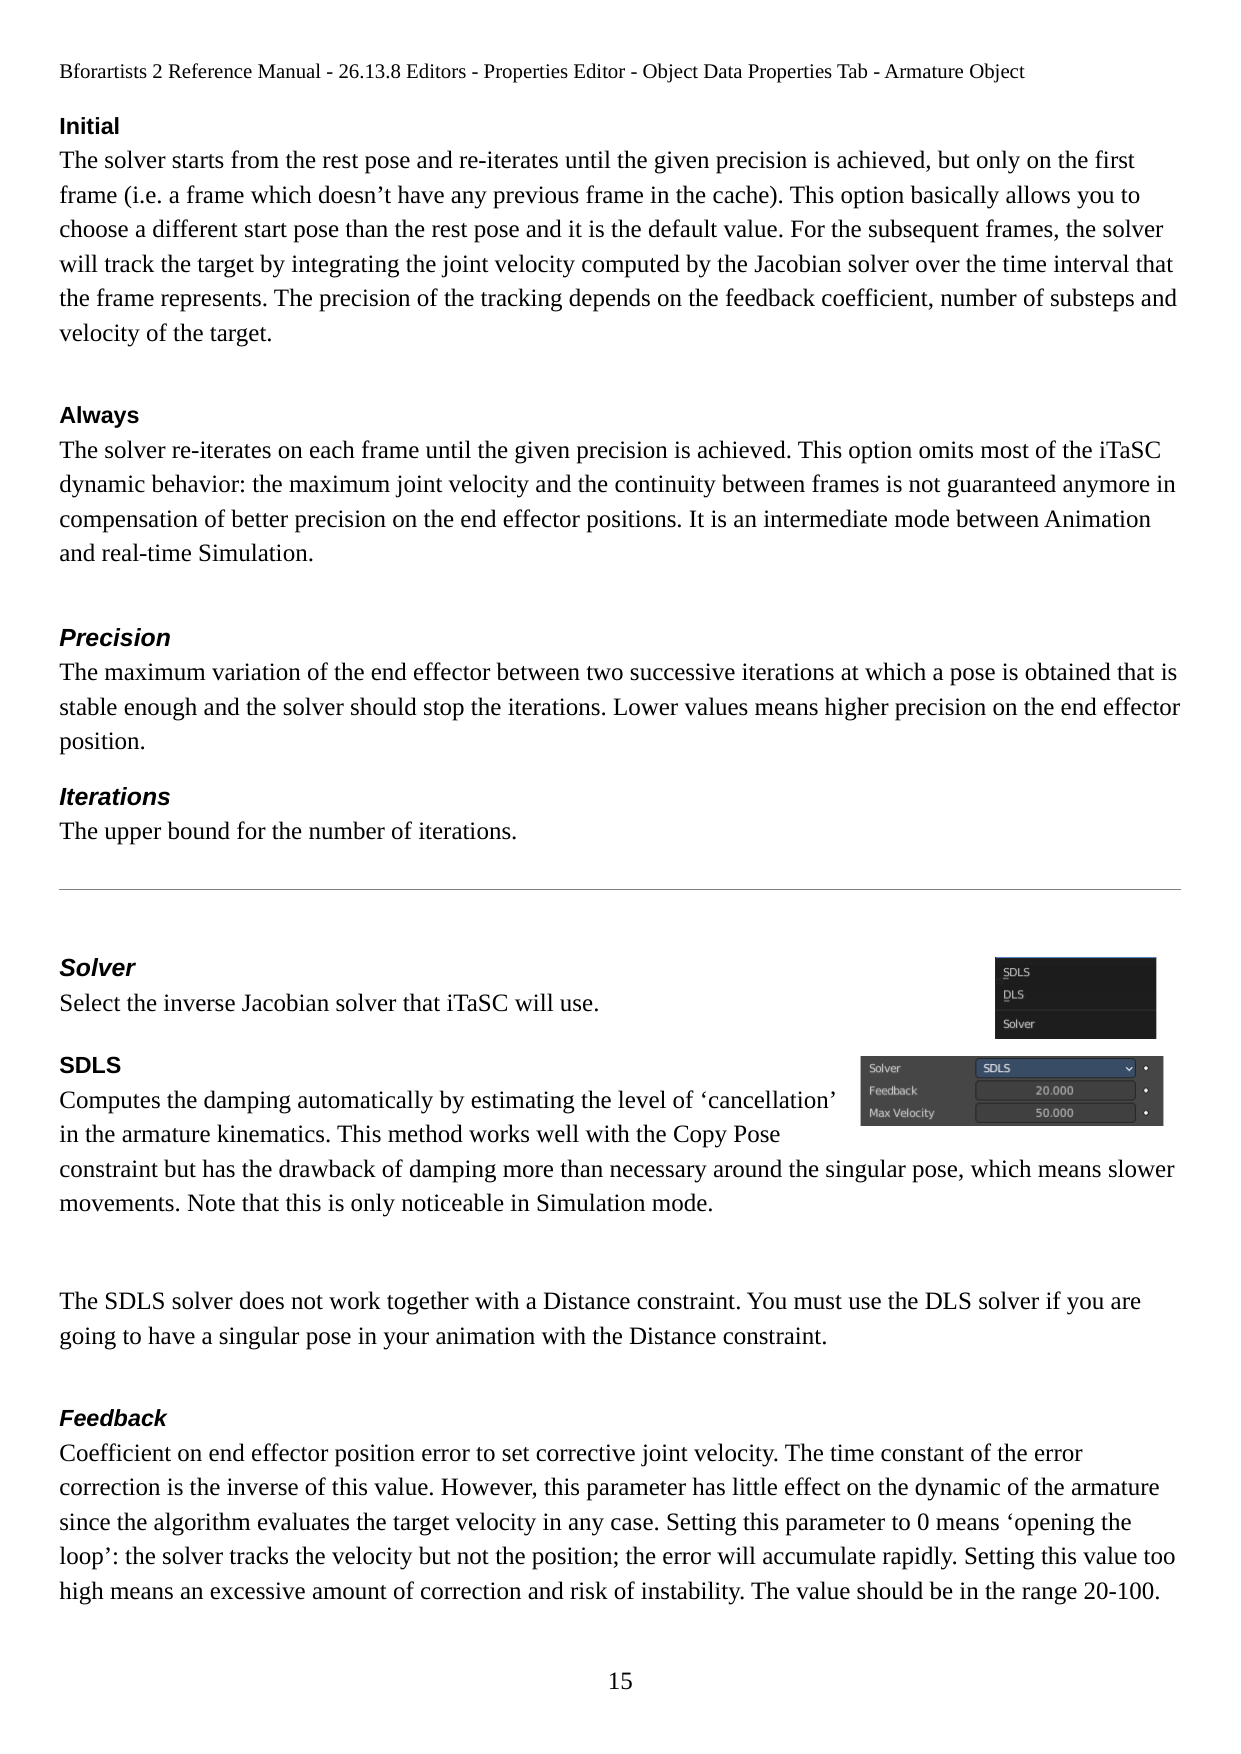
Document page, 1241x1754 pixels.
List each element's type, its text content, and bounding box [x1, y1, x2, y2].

text The solver starts from the rest pose and re-iterates until the given precision is achieved, but only on the first frame (i.e. a frame which doesn’t have any previous frame in the cache). This option basically allows you to choose a different start pose than the rest pose and it is the default value. For the subsequent frames, the solver will track the target by integrating the joint velocity computed by the Jacobian solver over the time interval that the frame represents. The precision of the tracking depends on the feedback coefficient, number of substeps and velocity of the target. [59, 146, 1181, 347]
text The upper bound for the number of iterations. [59, 816, 1181, 845]
text Coefficient on end effector position error to set corrective joint velocity. The time constant of the error correction is the inverse of this value. However, this parameter has little effect on the dynamic of the armature since the algorithm evaluates the target velocity in any case. Setting this parameter to 0 means ‘opening the loop’: the solver tracks the velocity but not the position; the error will accumulate rapidly. Setting this value too high means an excessive amount of correction and risk of instability. The value should be in the range 20-100. [59, 1438, 1181, 1604]
subtitle SDLS [59, 1052, 1181, 1078]
subtitle Feedback [59, 1405, 1181, 1432]
text The SDLS solver does not work together with a Distance constraint. You must use the DLS solver if you are going to have a singular pose in your animation with the Distance constraint. [59, 1286, 1181, 1349]
text Computes the damping automatically by estimating the level of ‘cancellation’ in the armature kinematics. This method works well with the Copy Pose constraint but has the drawback of damping more than necessary around the singular pose, which means slower movements. Note that this is only noticeable in Simulation mode. [59, 1085, 1181, 1217]
picture [860, 1056, 1164, 1126]
subtitle Solver [59, 953, 1181, 982]
subtitle Initial [59, 113, 1181, 139]
text The solver re-iterates on each frame until the given precision is achieved. This option omits most of the iTaSC dynamic behavior: the maximum joint velocity and the continuity between frames is not guaranteed anymore in compensation of better precision on the end effector positions. It is an intermediate mode between Animation and real-time Simulation. [59, 435, 1181, 567]
subtitle Precision [59, 623, 1181, 651]
subtitle Iterations [59, 782, 1181, 810]
subtitle Always [59, 402, 1181, 429]
text The maximum variation of the end effector between two successive iterations at which a pose is obtained that is stable enough and the solver should stop the iterations. Lower values means higher precision on the end effector position. [59, 657, 1181, 755]
picture [995, 957, 1157, 1039]
text Select the inverse Jacobian solver that iTaSC will use. [59, 988, 995, 1017]
